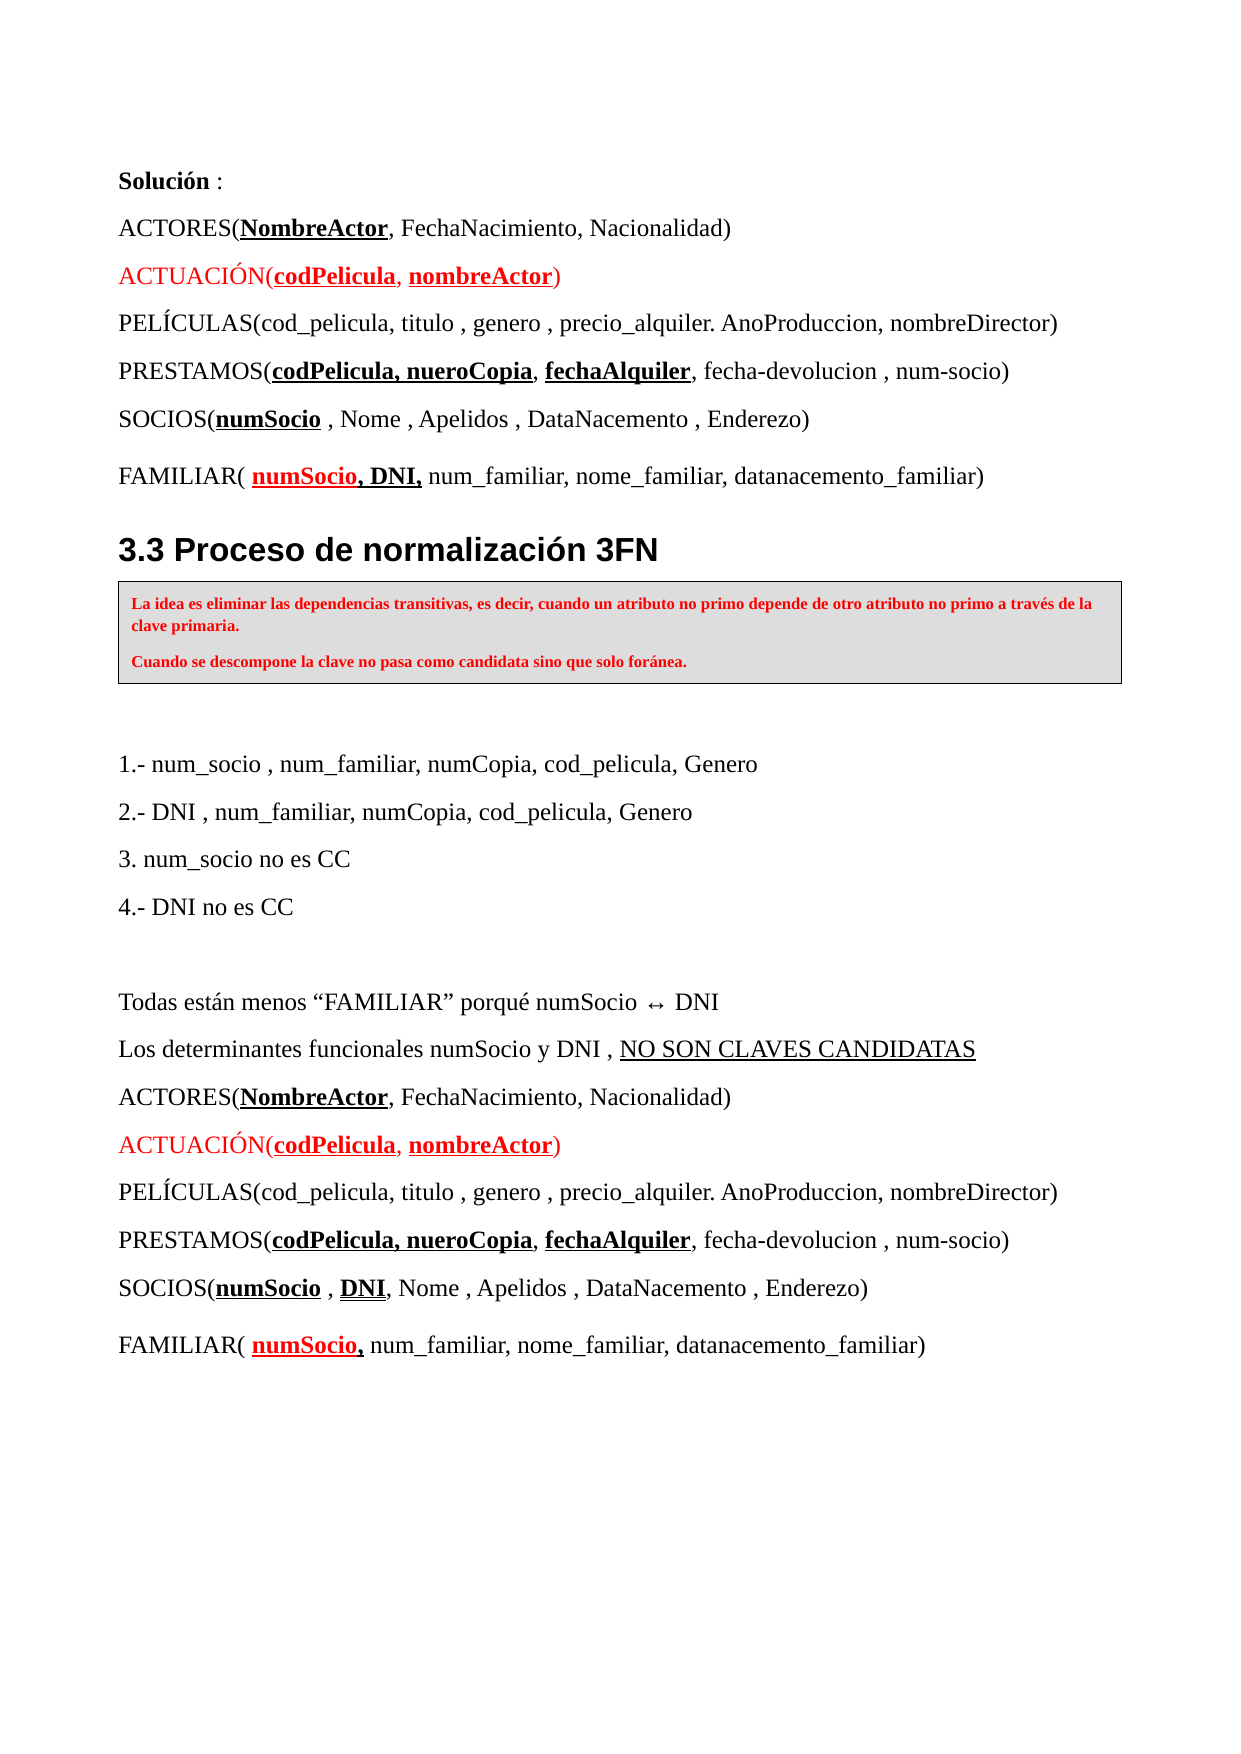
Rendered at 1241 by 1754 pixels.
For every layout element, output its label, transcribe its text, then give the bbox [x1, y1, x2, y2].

text ACTORES(NombreActor, FechaNacimiento, Nacionalidad) [118, 213, 1122, 242]
text PRESTAMOS(codPelicula, nueroCopia, fechaAlquiler, fecha-devolucion , num-socio) [118, 1225, 1122, 1254]
text FAMILIAR( numSocio, num_familiar, nome_familiar, datanacemento_familiar) [118, 1330, 1122, 1359]
text 4.- DNI no es CC [118, 892, 1122, 921]
text La idea es eliminar las dependencias transitivas, es decir, cuando un atributo no primo depende de otro atributo no primo a través de la clave primaria. [119, 582, 1121, 634]
text PELÍCULAS(cod_pelicula, titulo , genero , precio_alquiler. AnoProduccion, nombreDirector) [118, 308, 1122, 337]
text Todas están menos “FAMILIAR” porqué numSocio ↔ DNI [118, 987, 1122, 1016]
text Los determinantes funcionales numSocio y DNI , NO SON CLAVES CANDIDATAS [118, 1034, 1122, 1063]
text FAMILIAR( numSocio, DNI, num_familiar, nome_familiar, datanacemento_familiar) [118, 461, 1122, 490]
text 1.- num_socio , num_familiar, numCopia, cod_pelicula, Genero [118, 749, 1122, 778]
text SOCIOS(numSocio , DNI, Nome , Apelidos , DataNacemento , Enderezo) [118, 1273, 1122, 1301]
text 2.- DNI , num_familiar, numCopia, cod_pelicula, Genero [118, 797, 1122, 825]
text PELÍCULAS(cod_pelicula, titulo , genero , precio_alquiler. AnoProduccion, nombreDirector) [118, 1177, 1122, 1206]
text ACTUACIÓN(codPelicula, nombreActor) [118, 261, 1122, 290]
text Cuando se descompone la clave no pasa como candidata sino que solo foránea. [119, 639, 1121, 683]
text SOCIOS(numSocio , Nome , Apelidos , DataNacemento , Enderezo) [118, 404, 1122, 432]
text ACTORES(NombreActor, FechaNacimiento, Nacionalidad) [118, 1082, 1122, 1111]
text 3. num_socio no es CC [118, 844, 1122, 873]
subtitle 3.3 Proceso de normalización 3FN [118, 530, 1122, 568]
text ACTUACIÓN(codPelicula, nombreActor) [118, 1130, 1122, 1158]
text PRESTAMOS(codPelicula, nueroCopia, fechaAlquiler, fecha-devolucion , num-socio) [118, 356, 1122, 385]
text Solución : [118, 166, 1122, 194]
